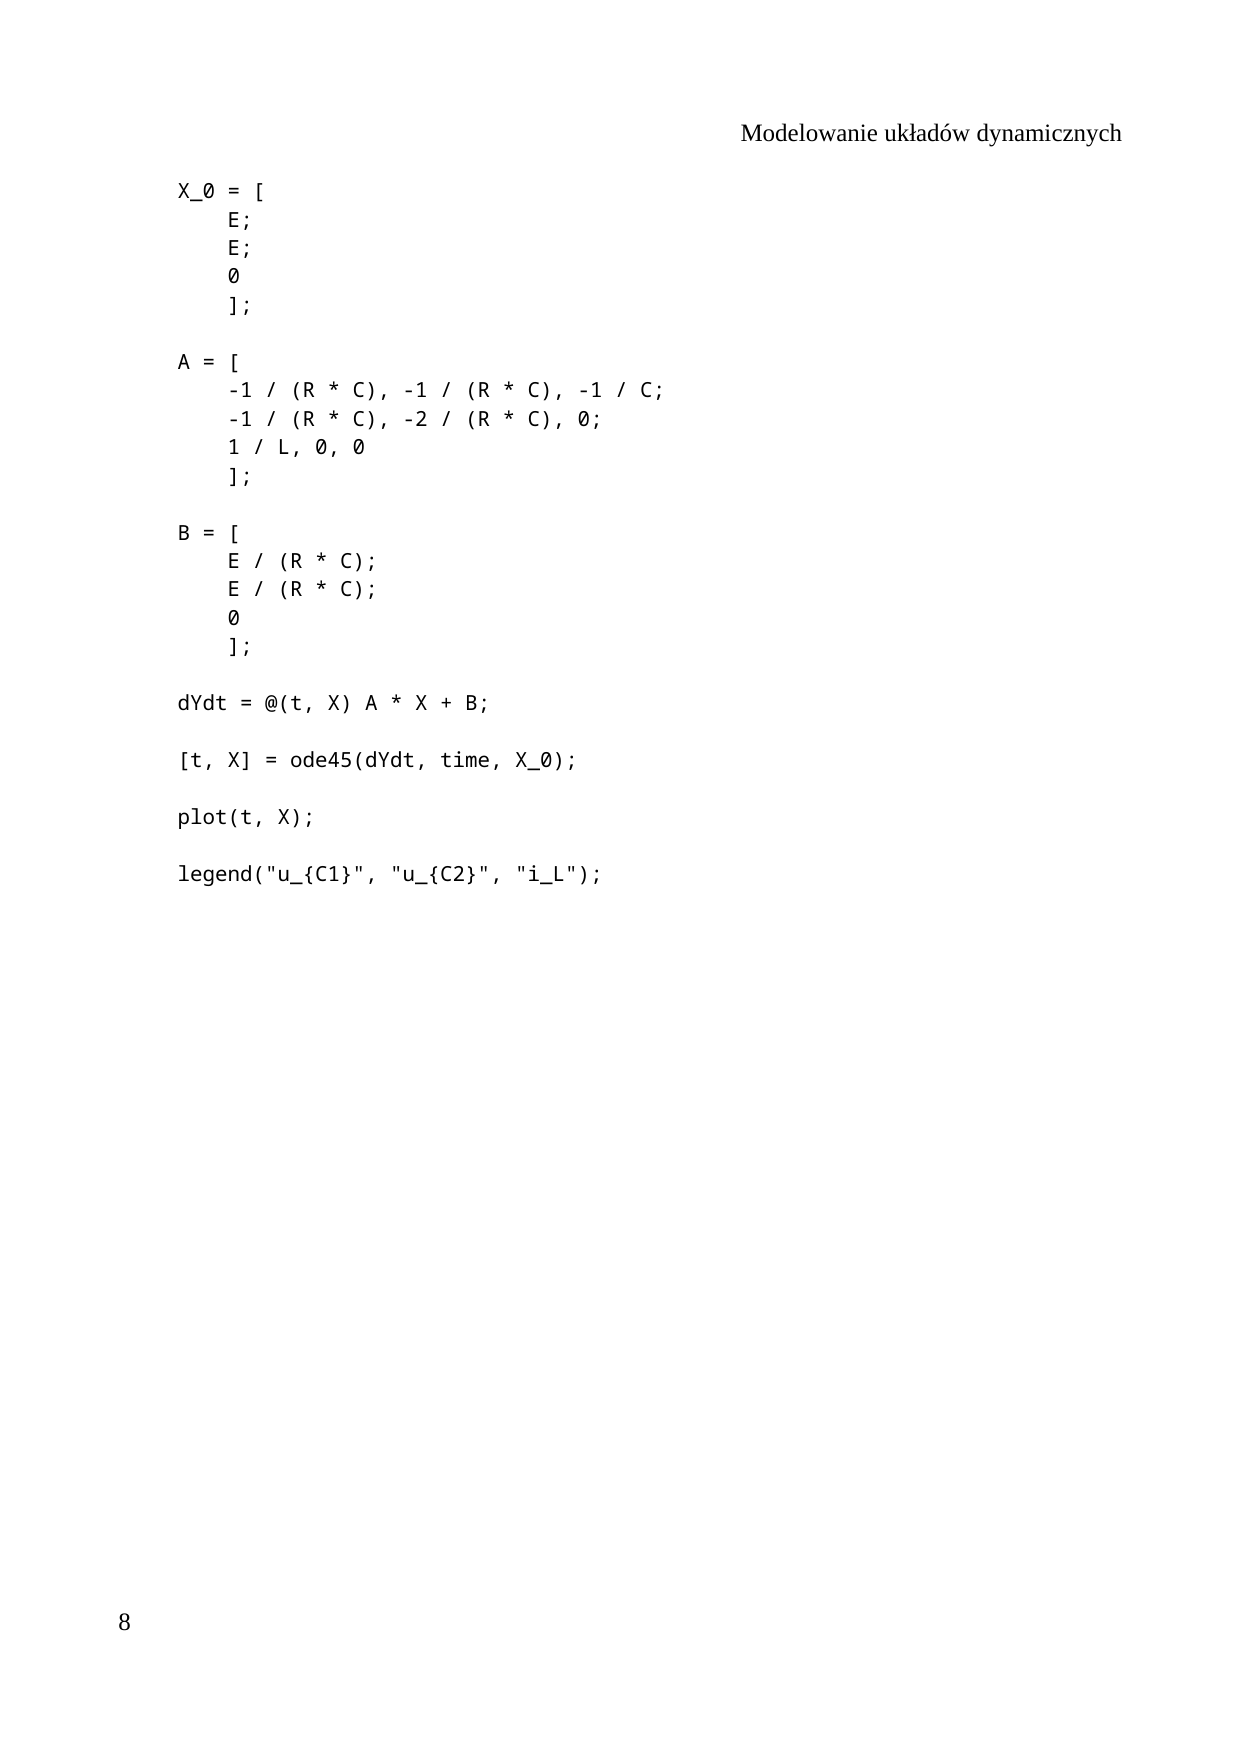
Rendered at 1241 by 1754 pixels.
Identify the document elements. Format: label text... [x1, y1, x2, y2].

text -1 / (R * C), -2 / (R * C), 0; [177, 404, 1122, 432]
text ]; [177, 461, 1122, 489]
text dYdt = @(t, X) A * X + B; [177, 688, 1122, 717]
text A = [ [177, 347, 1122, 375]
text E; [177, 233, 1122, 262]
text B = [ [177, 518, 1122, 546]
text E / (R * C); [177, 574, 1122, 603]
text E / (R * C); [177, 546, 1122, 574]
text ]; [177, 290, 1122, 318]
text 1 / L, 0, 0 [177, 432, 1122, 461]
text ]; [177, 631, 1122, 660]
text E; [177, 205, 1122, 233]
text plot(t, X); [177, 802, 1122, 830]
text -1 / (R * C), -1 / (R * C), -1 / C; [177, 375, 1122, 404]
text 0 [177, 262, 1122, 290]
text [t, X] = ode45(dYdt, time, X_0); [177, 745, 1122, 773]
text X_0 = [ [177, 176, 1122, 205]
text legend("u_{C1}", "u_{C2}", "i_L"); [177, 859, 1122, 887]
text 0 [177, 603, 1122, 631]
